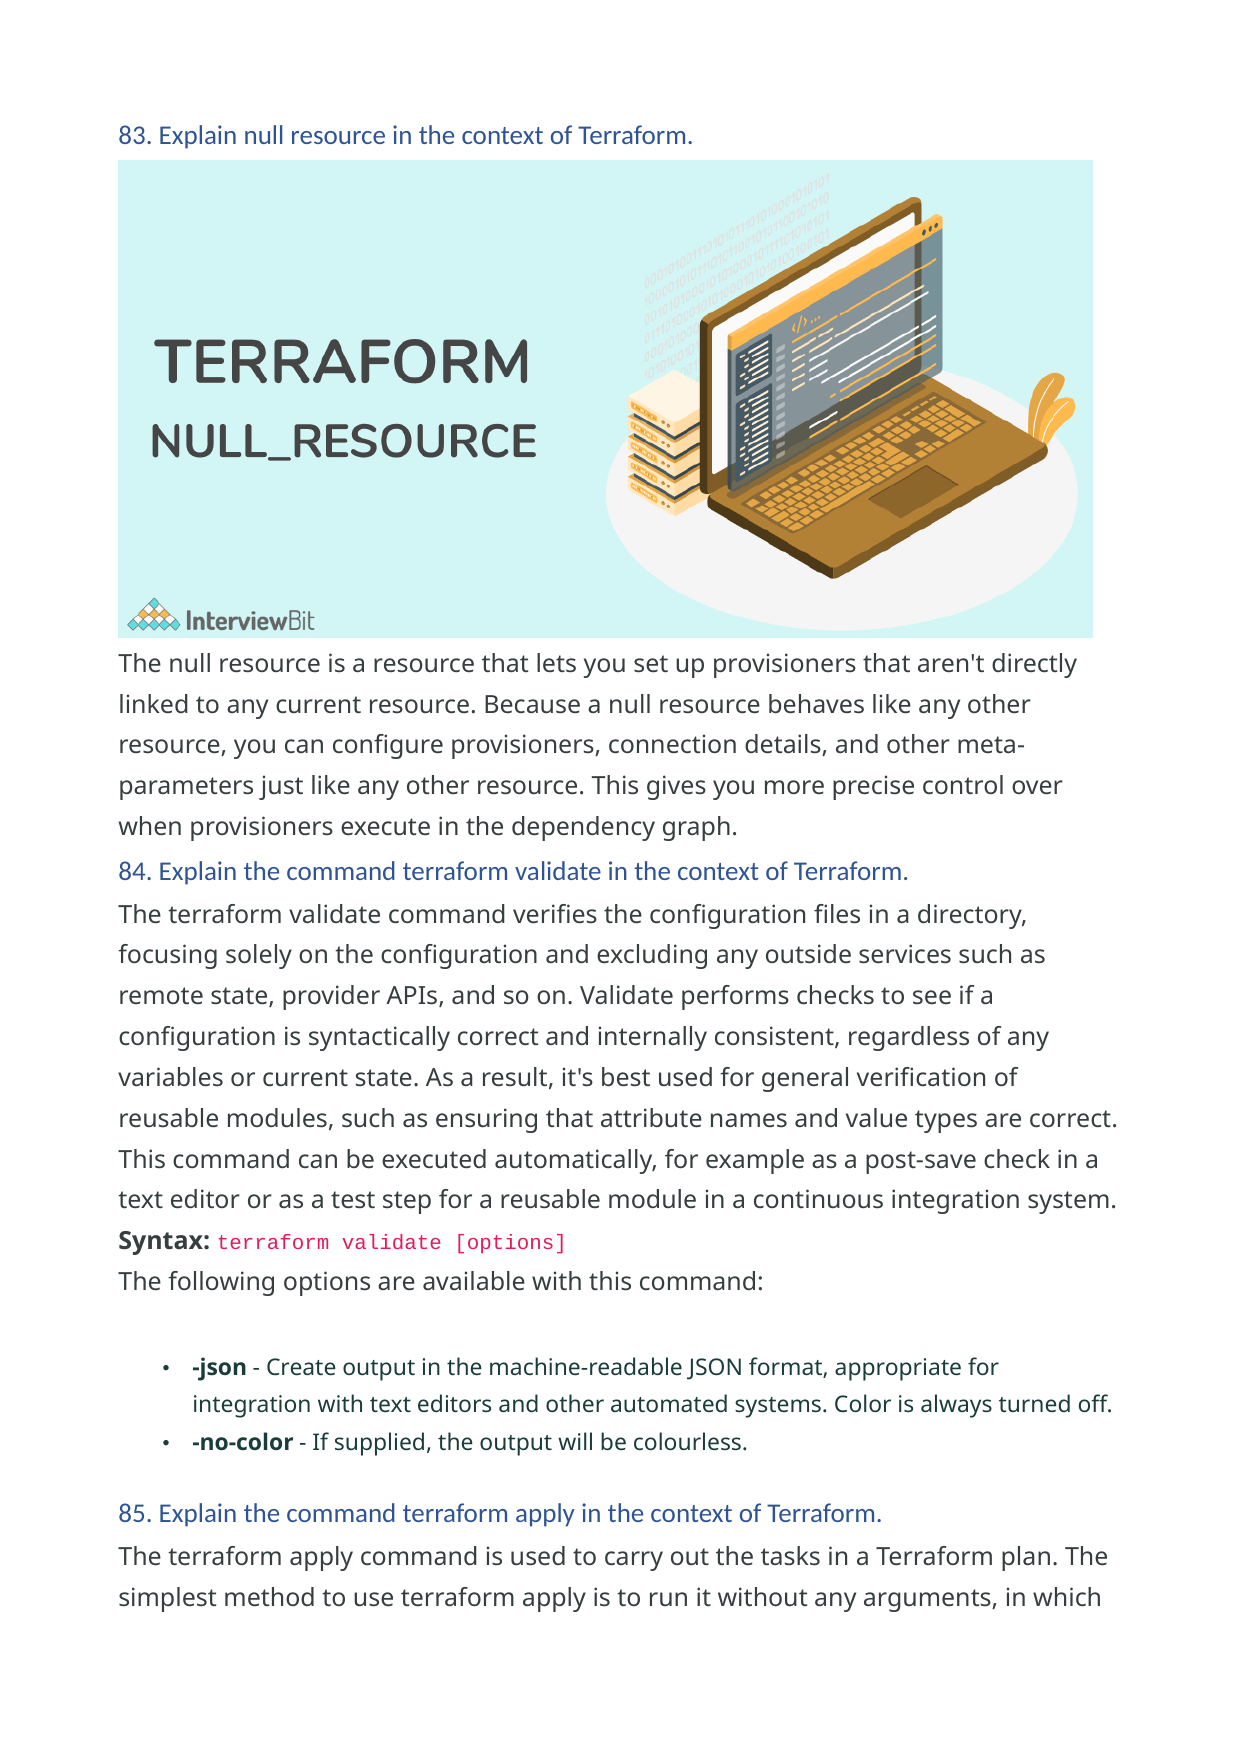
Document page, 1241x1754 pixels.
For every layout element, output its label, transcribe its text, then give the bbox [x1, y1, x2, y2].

text The null resource is a resource that lets you set up provisioners that aren't directly linked to any current resource. Because a null resource behaves like any other resource, you can configure provisioners, connection details, and other meta-parameters just like any other resource. This gives you more precise control over when provisioners execute in the dependency graph. [118, 646, 1122, 843]
text The following options are available with this command: [118, 1264, 1122, 1298]
subtitle 84. Explain the command terraform validate in the context of Terraform. [118, 854, 1122, 887]
text Syntax: terraform validate [options] [118, 1223, 1122, 1257]
picture [118, 160, 1094, 638]
text The terraform apply command is used to carry out the tasks in a Terraform plan. The simplest method to use terraform apply is to run it without any arguments, in which [118, 1539, 1122, 1614]
list -json - Create output in the machine-readable JSON format, appropriate for integration with text editors and other automated systems. Color is always turned off. [162, 1351, 1122, 1419]
text The terraform validate command verifies the configuration files in a directory, focusing solely on the configuration and excluding any outside services such as remote state, provider APIs, and so on. Validate performs checks to see if a configuration is syntactically correct and internally consistent, regardless of any variables or current state. As a result, it's best used for general verification of reusable modules, such as ensuring that attribute names and value types are correct. This command can be executed automatically, for example as a post-save check in a text editor or as a test step for a reusable module in a continuous integration system. [118, 896, 1122, 1216]
subtitle 85. Explain the command terraform apply in the context of Terraform. [118, 1496, 1122, 1529]
list -no-color - If supplied, the output will be colourless. [162, 1426, 1122, 1457]
subtitle 83. Explain null resource in the context of Terraform. [118, 118, 1122, 151]
